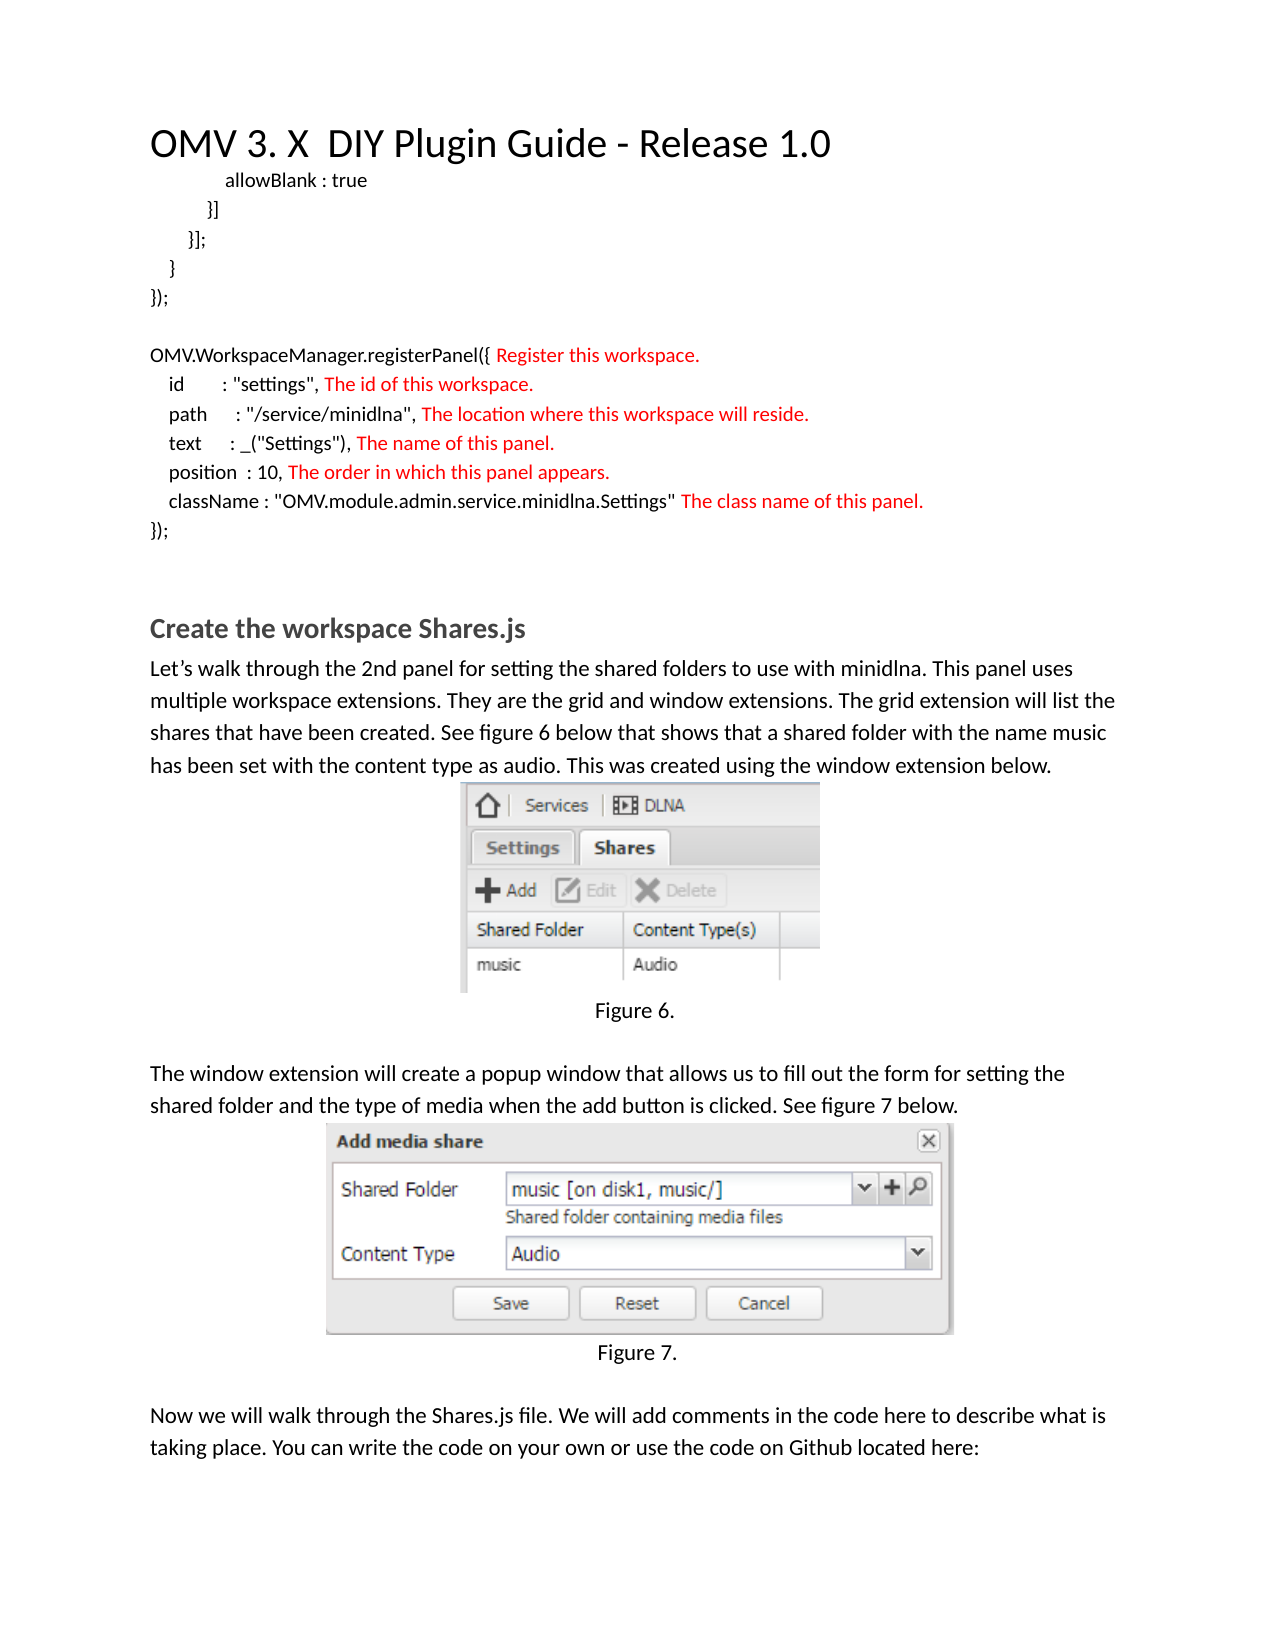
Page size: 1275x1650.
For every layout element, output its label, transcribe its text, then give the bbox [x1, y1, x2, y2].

text Figure 7. [150, 1338, 1125, 1366]
picture [460, 782, 820, 993]
text The window extension will create a popup window that allows us to fill out the form for setting the shared folder and the type of media when the add button is clicked. See figure 7 below. [150, 1059, 1125, 1119]
text Let’s walk through the 2nd panel for setting the shared folders to use with minidlna. This panel uses multiple workspace extensions. They are the grid and window extensions. The grid extension will list the shares that have been created. See figure 6 below that shows that a shared folder with the name music has been set with the content type as audio. This was created using the window extension below. [150, 654, 1125, 779]
picture [326, 1123, 955, 1335]
subtitle Create the workspace Shares.js [150, 610, 1125, 646]
text Now we will walk through the Shares.js file. We will add comments in the code here to describe what is taking place. You can write the code on your own or use the code on Github located here: [150, 1401, 1125, 1461]
text Figure 6. [150, 996, 1125, 1024]
text allowBlank : true }] }]; } }); OMV.WorkspaceManager.registerPanel({ Register this workspace. id : "settings", The id of this workspace. path : "/service/minidlna", The location where this workspace will reside. text : _("Settings"), The name of this panel. position : 10, The order in which this panel appears. className : "OMV.module.admin.service.minidlna.Settings" The class name of this panel. }); [150, 167, 1125, 543]
